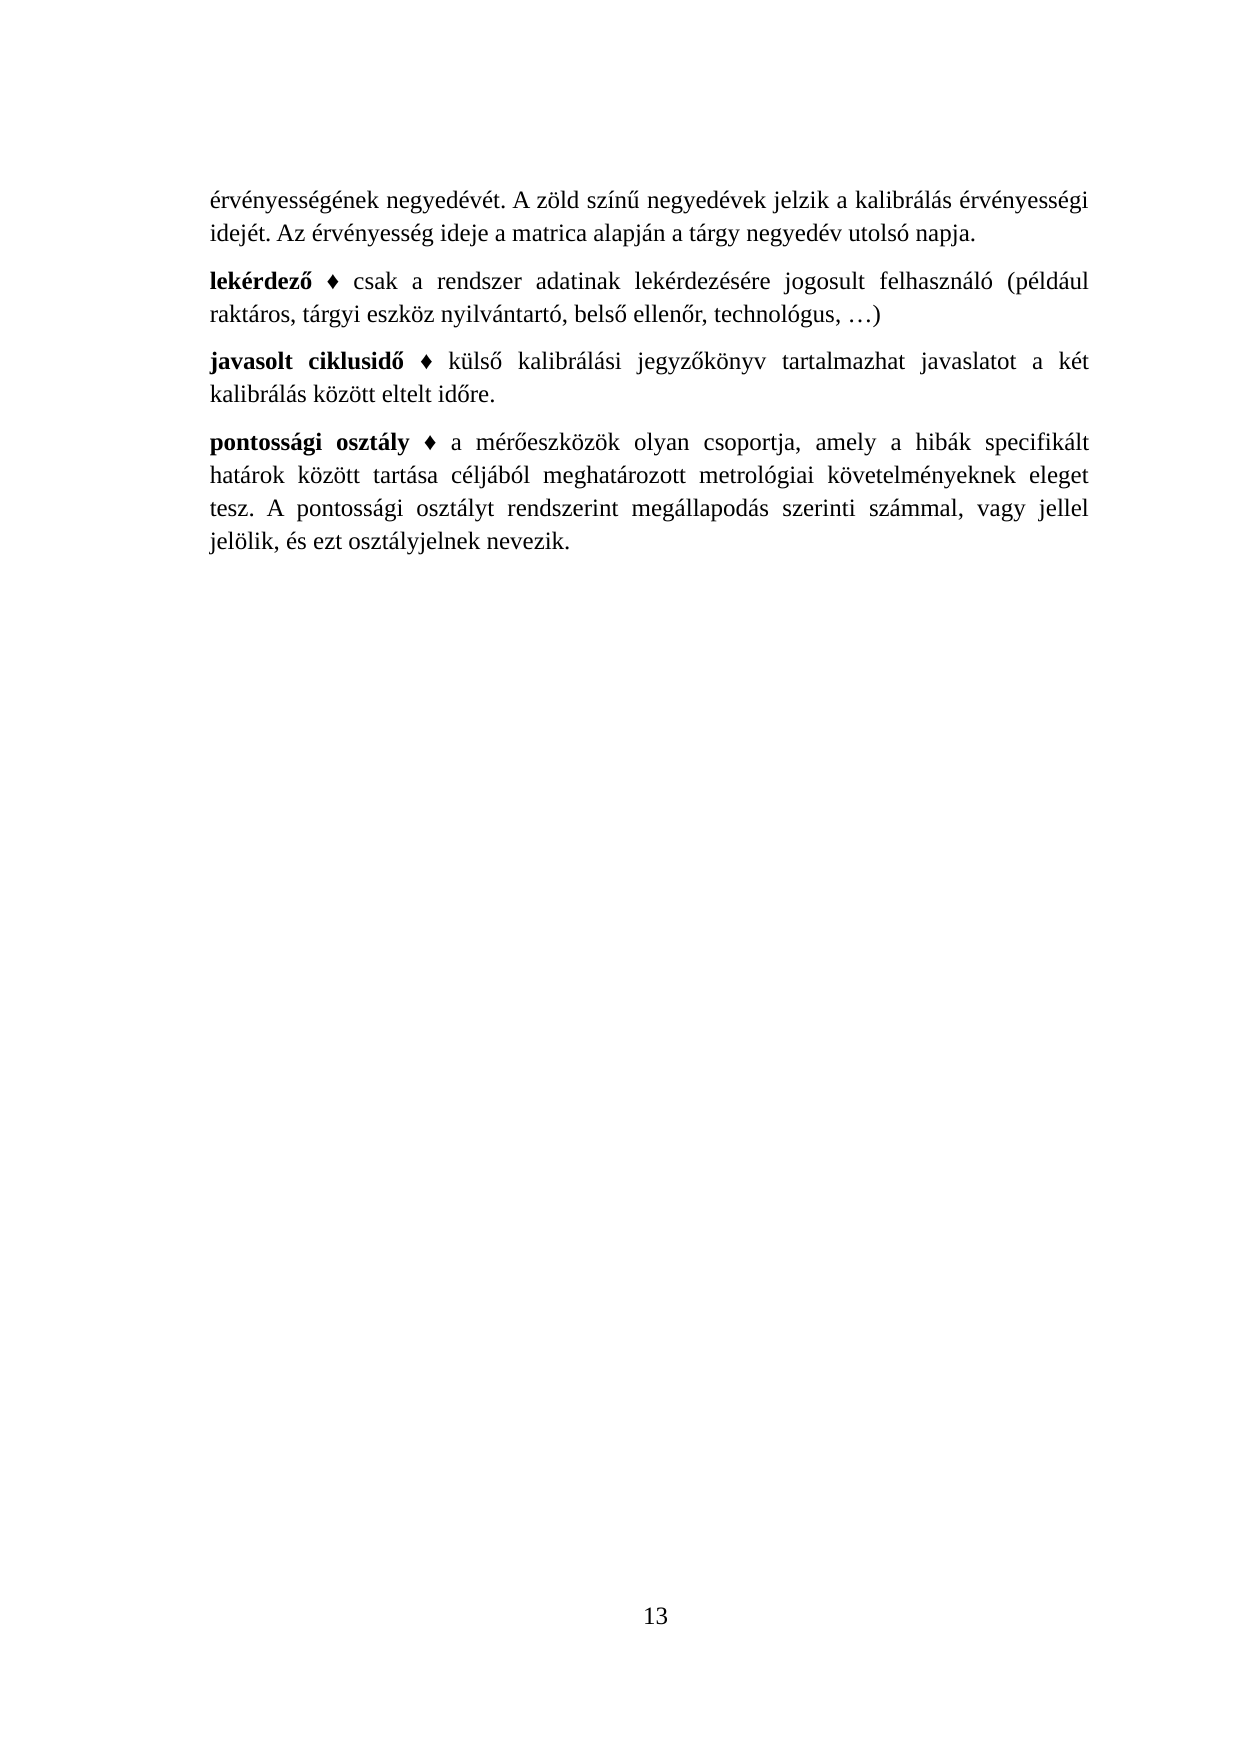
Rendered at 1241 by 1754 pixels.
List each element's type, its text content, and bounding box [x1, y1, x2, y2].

text érvényességének negyedévét. A zöld színű negyedévek jelzik a kalibrálás érvényességi idejét. Az érvényesség ideje a matrica alapján a tárgy negyedév utolsó napja. [209, 185, 1090, 247]
text javasolt ciklusidő ♦ külső kalibrálási jegyzőkönyv tartalmazhat javaslatot a két kalibrálás között eltelt időre. [209, 346, 1090, 408]
text lekérdező ♦ csak a rendszer adatinak lekérdezésére jogosult felhasználó (például raktáros, tárgyi eszköz nyilvántartó, belső ellenőr, technológus, …) [209, 266, 1090, 327]
text pontossági osztály ♦ a mérőeszközök olyan csoportja, amely a hibák specifikált határok között tartása céljából meghatározott metrológiai követelményeknek eleget tesz. A pontossági osztályt rendszerint megállapodás szerinti számmal, vagy jellel jelölik, és ezt osztályjelnek nevezik. [209, 427, 1090, 555]
